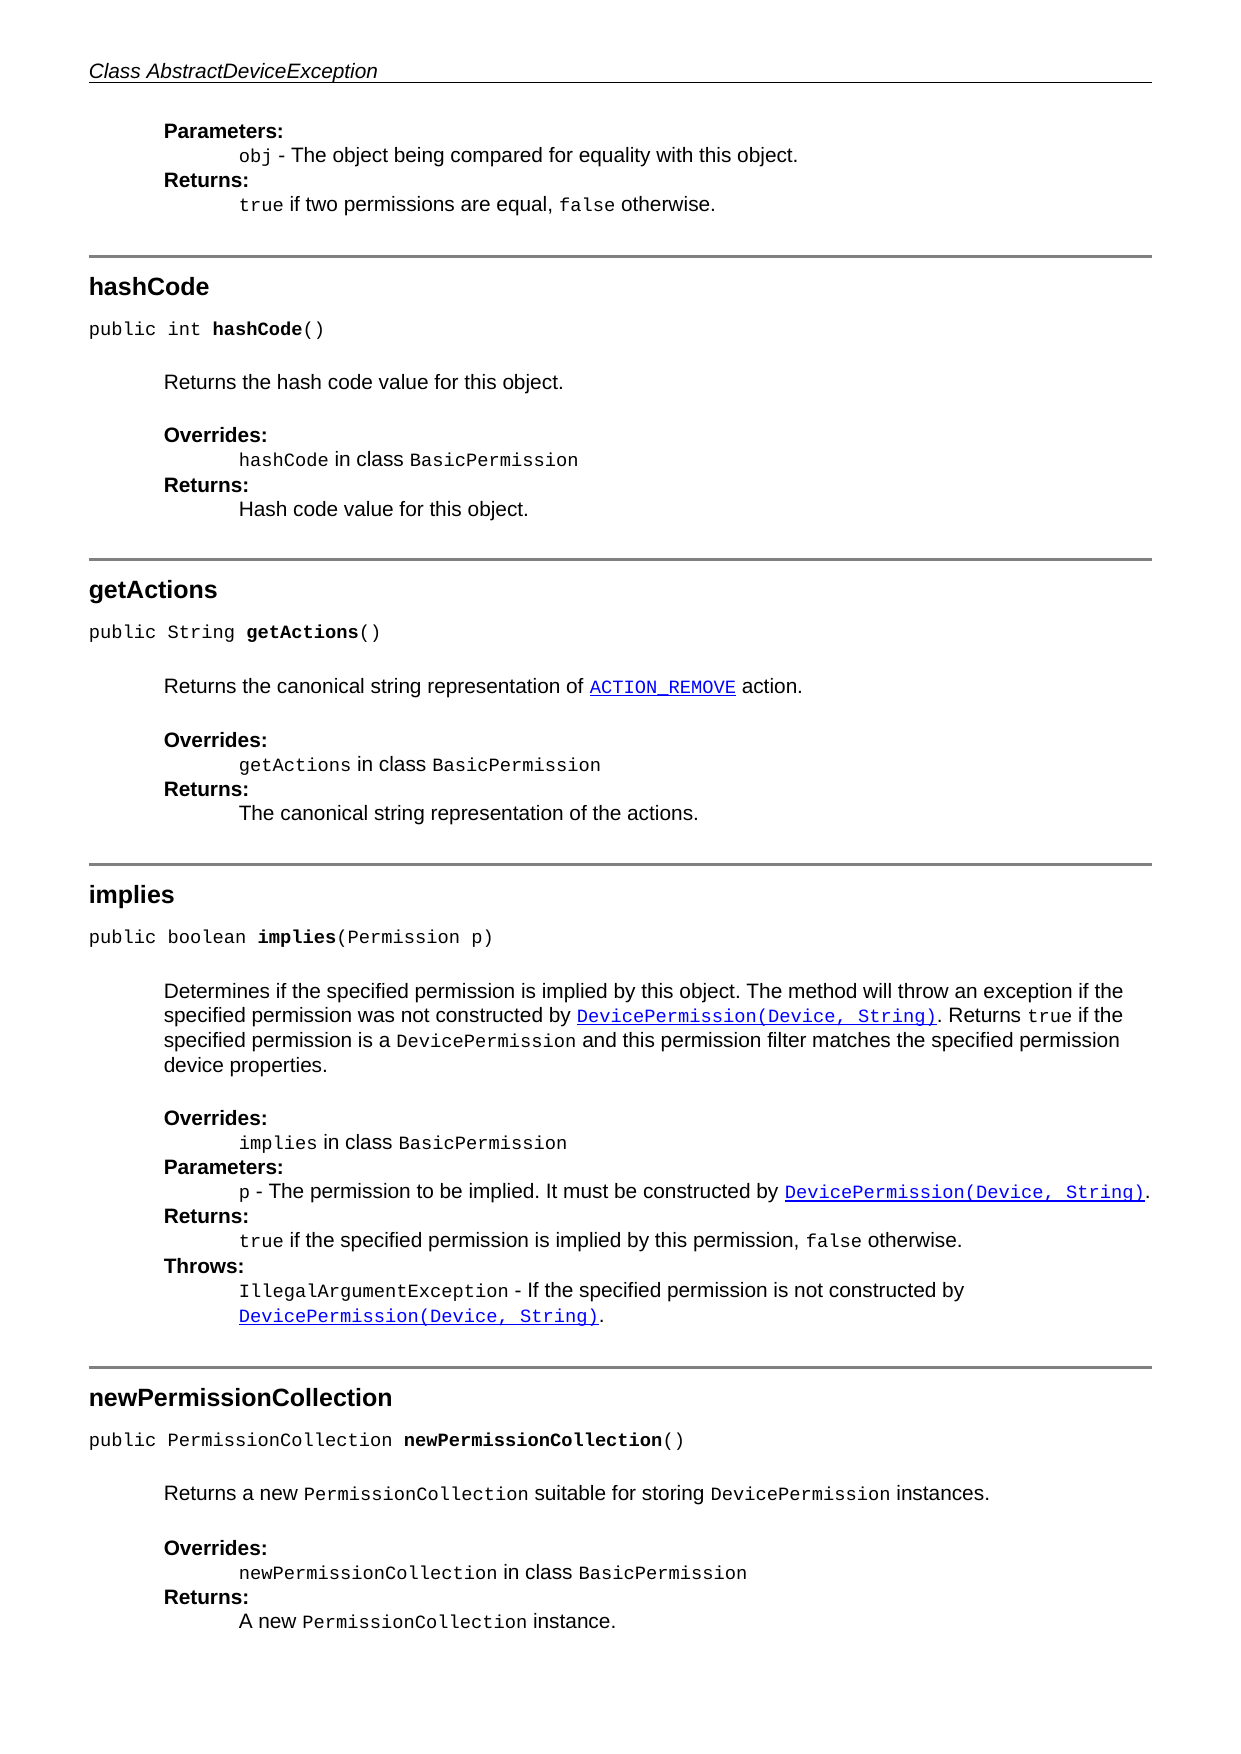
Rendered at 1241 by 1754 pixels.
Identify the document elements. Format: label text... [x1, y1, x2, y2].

text Parameters: [163, 1155, 1152, 1179]
text Returns: [163, 168, 1152, 192]
text hashCode in class BasicPermission [238, 447, 1152, 472]
text Returns the hash code value for this object. [163, 370, 1152, 394]
text The canonical string representation of the actions. [238, 801, 1152, 825]
text Returns a new PermissionCollection suitable for storing DevicePermission instances. [163, 1481, 1152, 1506]
text Overrides: [163, 1106, 1152, 1130]
text p - The permission to be implied. It must be constructed by DevicePermission(Device, String). [238, 1179, 1152, 1204]
text A new PermissionCollection instance. [238, 1609, 1152, 1634]
text public boolean implies(Permission p) [88, 928, 1152, 949]
text newPermissionCollection in class BasicPermission [238, 1559, 1152, 1585]
text Returns: [163, 777, 1152, 801]
text true if two permissions are equal, false otherwise. [238, 192, 1152, 217]
subtitle hashCode [88, 292, 1152, 296]
text obj - The object being compared for equality with this object. [238, 142, 1152, 168]
text Returns: [163, 1585, 1152, 1609]
text Returns the canonical string representation of ACTION_REMOVE action. [163, 674, 1152, 699]
subtitle newPermissionCollection [88, 1403, 1152, 1407]
text implies in class BasicPermission [238, 1130, 1152, 1155]
text getActions in class BasicPermission [238, 752, 1152, 777]
text Determines if the specified permission is implied by this object. The method will throw an exception if the specified permission was not constructed by DevicePermission(Device, String). Returns true if the specified permission is a DevicePermission and this permission filter matches the specified permission device properties. [163, 978, 1152, 1077]
text Parameters: [163, 118, 1152, 142]
text Overrides: [163, 1536, 1152, 1559]
text public String getActions() [88, 623, 1152, 644]
text Overrides: [163, 728, 1152, 752]
text true if the specified permission is implied by this permission, false otherwise. [238, 1228, 1152, 1253]
text Overrides: [163, 423, 1152, 447]
text Throws: [163, 1253, 1152, 1277]
text public PermissionCollection newPermissionCollection() [88, 1431, 1152, 1452]
text public int hashCode() [88, 320, 1152, 341]
text Returns: [163, 1204, 1152, 1228]
text Returns: [163, 472, 1152, 496]
text IllegalArgumentException - If the specified permission is not constructed by DevicePermission(Device, String). [238, 1277, 1152, 1328]
text Hash code value for this object. [238, 496, 1152, 520]
